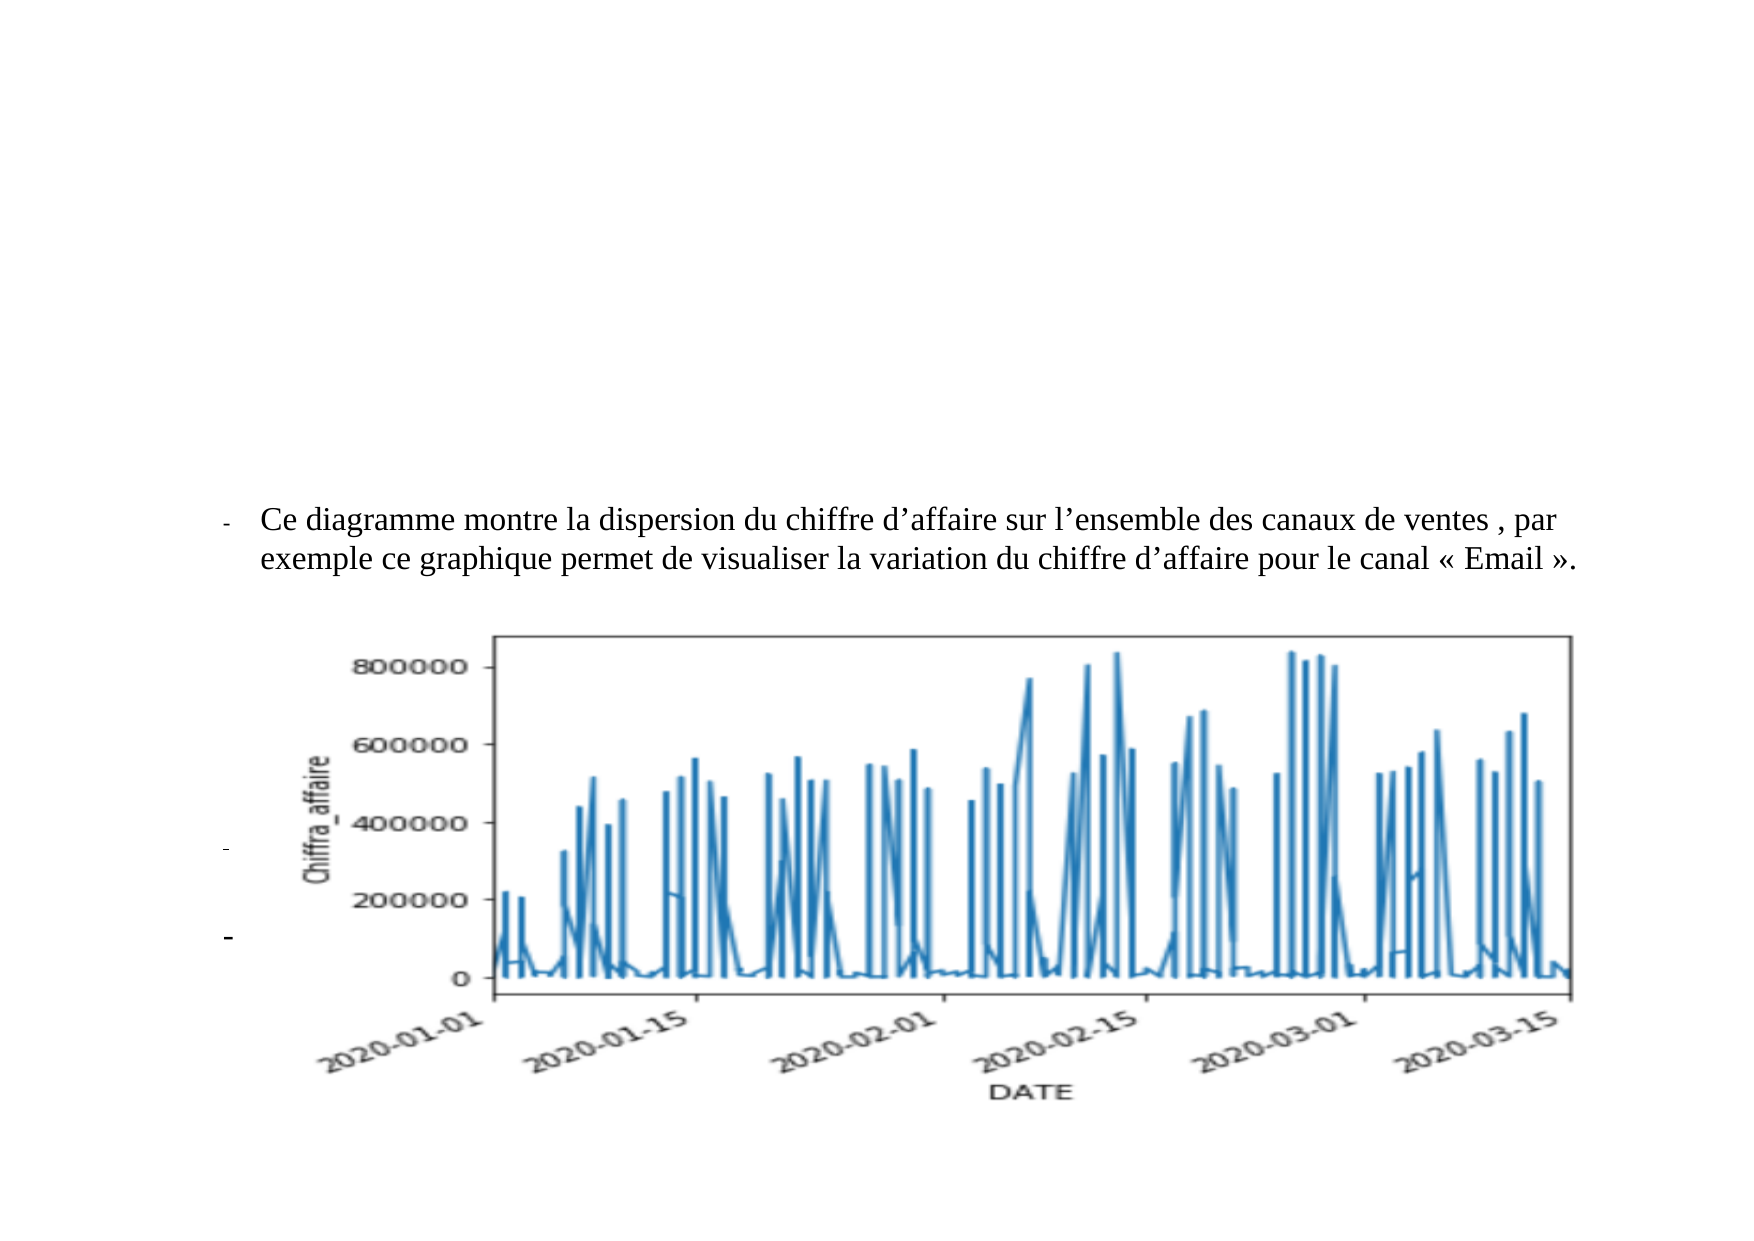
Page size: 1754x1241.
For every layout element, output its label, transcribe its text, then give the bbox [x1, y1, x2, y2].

list Ce diagramme montre la dispersion du chiffre d’affaire sur l’ensemble des canaux de ventes , par exemple ce graphique permet de visualiser la variation du chiffre d’affaire pour le canal « Email ». [223, 499, 1606, 577]
